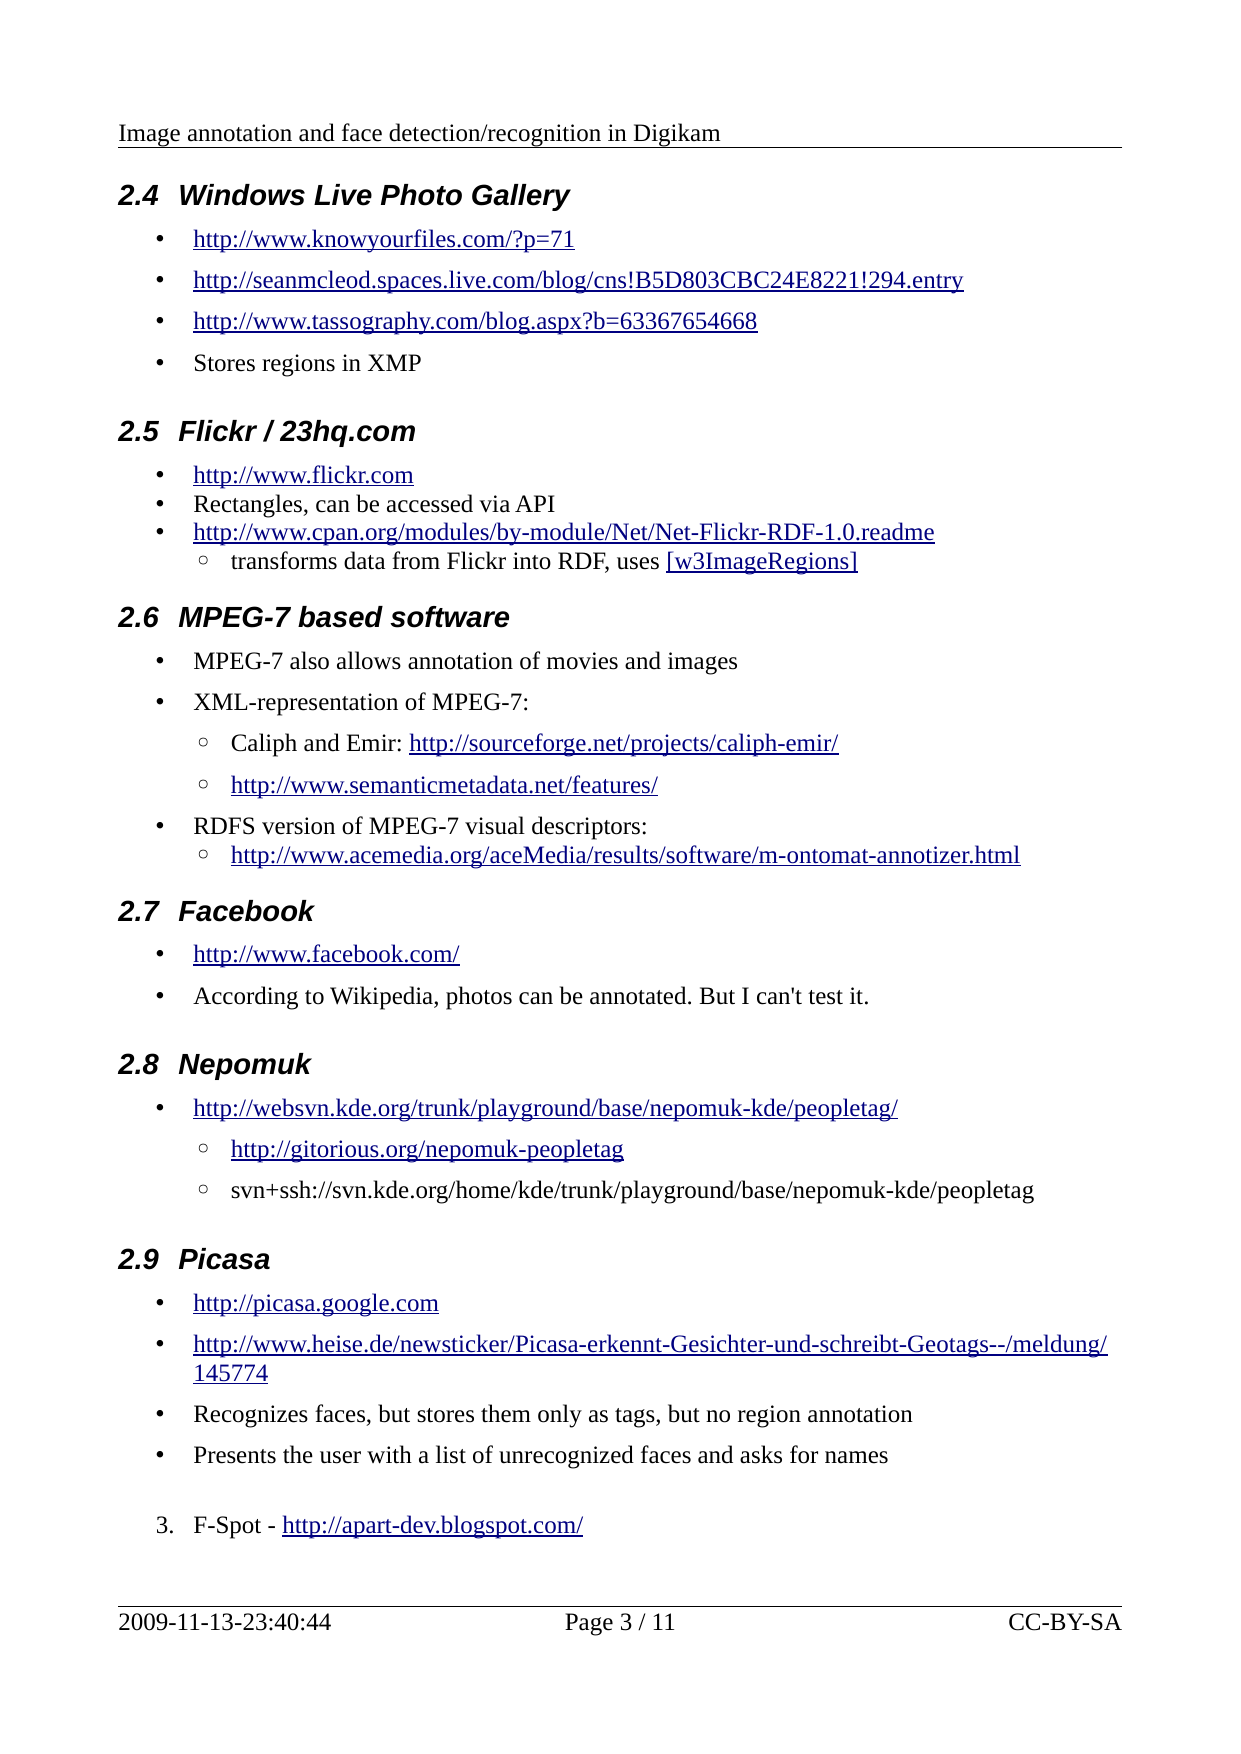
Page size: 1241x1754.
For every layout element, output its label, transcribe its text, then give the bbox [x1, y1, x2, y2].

list http://www.heise.de/newsticker/Picasa-erkennt-Gesichter-und-schreibt-Geotags--/meldung/145774 [156, 1329, 1122, 1387]
list http://seanmcleod.spaces.live.com/blog/cns!B5D803CBC24E8221!294.entry [156, 265, 1122, 294]
subtitle MPEG-7 based software [118, 600, 1122, 633]
list transforms data from Flickr into RDF, uses [w3ImageRegions] [193, 546, 1122, 575]
list http://www.semanticmetadata.net/features/ [193, 770, 1122, 798]
list http://www.flickr.com [156, 460, 1122, 489]
list MPEG-7 also allows annotation of movies and images [156, 646, 1122, 675]
list F-Spot - http://apart-dev.blogspot.com/ [156, 1510, 1122, 1539]
list http://www.cpan.org/modules/by-module/Net/Net-Flickr-RDF-1.0.readme [156, 517, 1122, 546]
list http://www.tassography.com/blog.aspx?b=63367654668 [156, 306, 1122, 335]
list Caliph and Emir: http://sourceforge.net/projects/caliph-emir/ [193, 728, 1122, 757]
subtitle Flickr / 23hq.com [118, 414, 1122, 447]
subtitle Windows Live Photo Gallery [118, 178, 1122, 211]
list Rectangles, can be accessed via API [156, 489, 1122, 517]
list RDFS version of MPEG-7 visual descriptors: [156, 811, 1122, 840]
list Recognizes faces, but stores them only as tags, but no region annotation [156, 1399, 1122, 1428]
list http://www.knowyourfiles.com/?p=71 [156, 224, 1122, 253]
subtitle Facebook [118, 893, 1122, 927]
list http://picasa.google.com [156, 1288, 1122, 1317]
list http://websvn.kde.org/trunk/playground/base/nepomuk-kde/peopletag/ [156, 1093, 1122, 1122]
list http://www.facebook.com/ [156, 939, 1122, 968]
list XML-representation of MPEG-7: [156, 687, 1122, 716]
list http://gitorious.org/nepomuk-peopletag [193, 1134, 1122, 1163]
subtitle Picasa [118, 1242, 1122, 1275]
list Presents the user with a list of unrecognized faces and asks for names [156, 1440, 1122, 1469]
list http://www.acemedia.org/aceMedia/results/software/m-ontomat-annotizer.html [193, 840, 1122, 868]
list svn+ssh://svn.kde.org/home/kde/trunk/playground/base/nepomuk-kde/peopletag [193, 1176, 1122, 1204]
list According to Wikipedia, photos can be annotated. But I can't test it. [156, 981, 1122, 1009]
subtitle Nepomuk [118, 1047, 1122, 1081]
list Stores regions in XMP [156, 348, 1122, 376]
